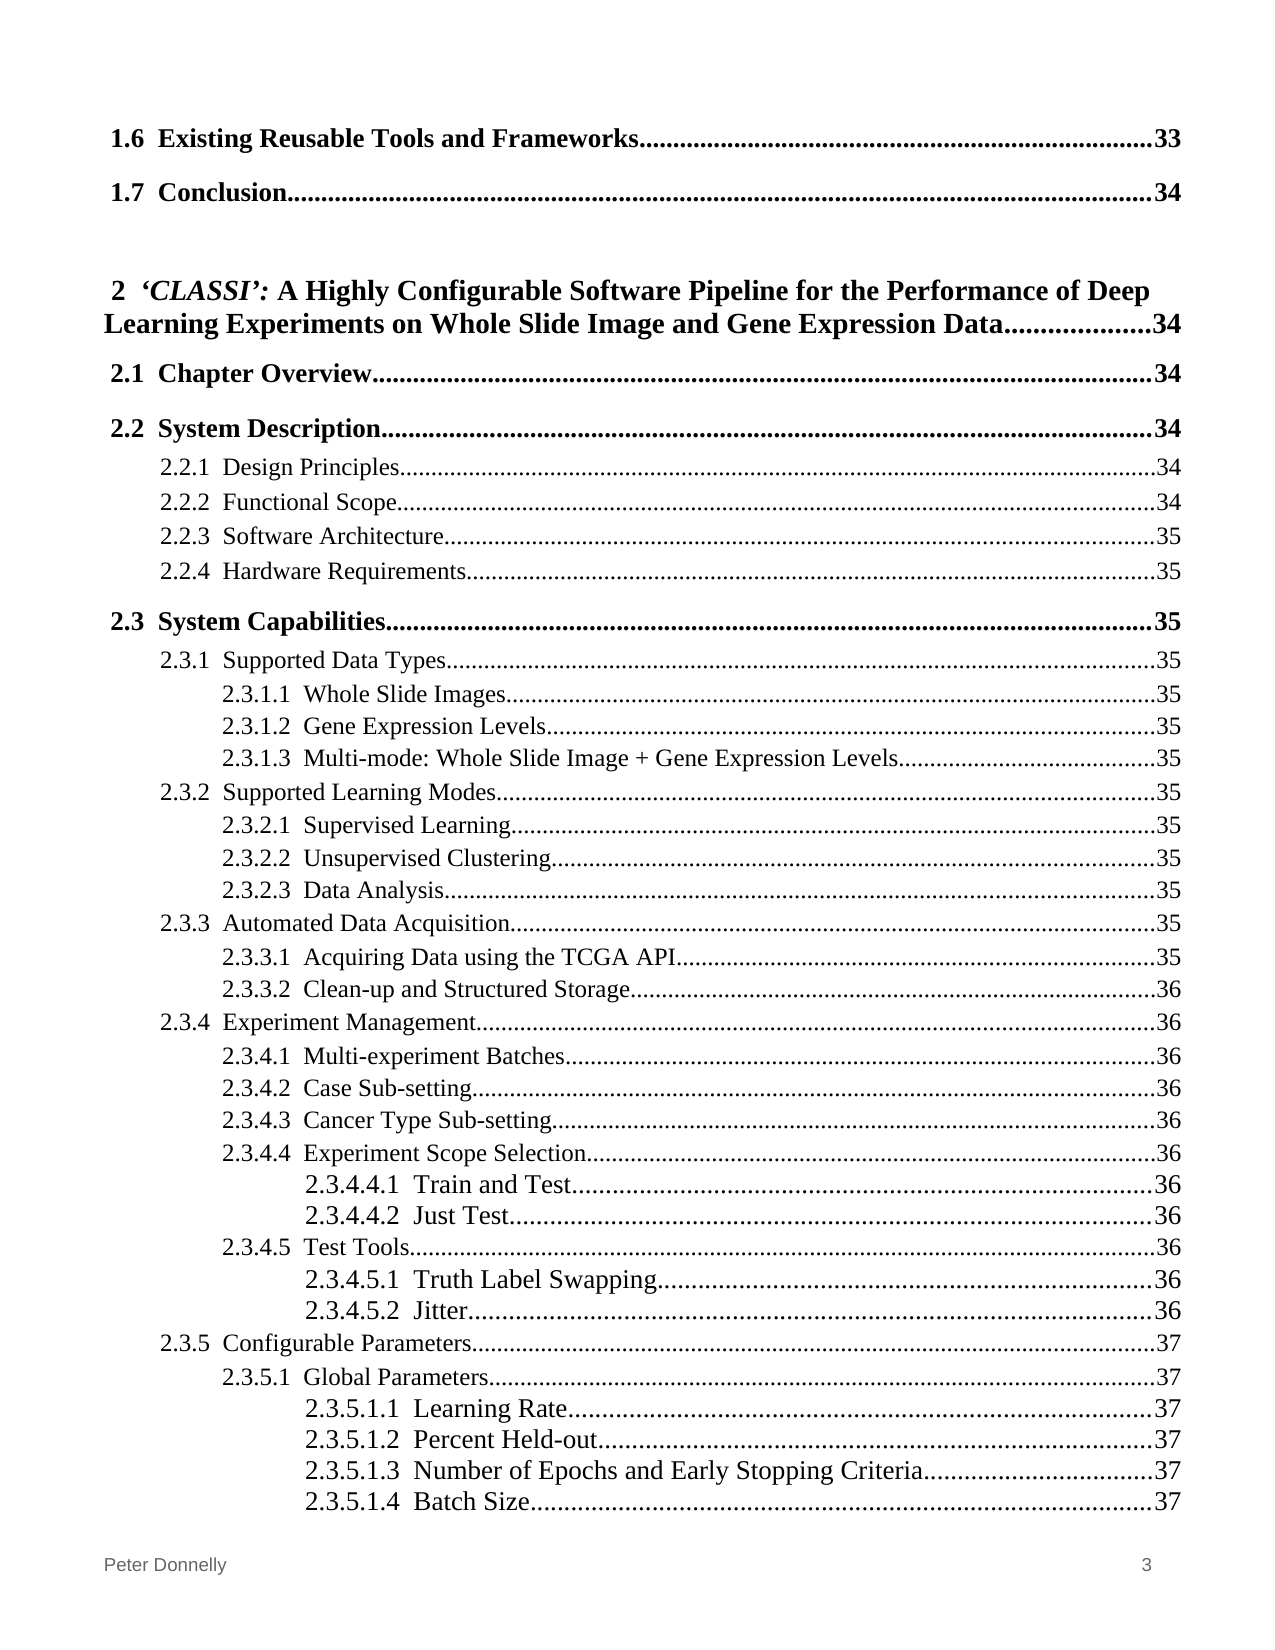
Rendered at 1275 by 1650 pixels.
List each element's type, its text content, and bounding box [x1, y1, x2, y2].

text 2.3.4.4.2 Just Test 36 [298, 1199, 1181, 1231]
text 2.3.3.1 Acquiring Data using the TCGA API 35 [216, 942, 1181, 971]
text 2.3.4.4.1 Train and Test 36 [298, 1168, 1181, 1199]
text 1.7 Conclusion 34 [103, 177, 1181, 208]
text 2.3.5.1.3 Number of Epochs and Early Stopping Criteria 37 [298, 1454, 1181, 1486]
text 2.2.4 Hardware Requirements 35 [154, 556, 1181, 585]
text 2.3.5.1.4 Batch Size 37 [298, 1486, 1181, 1517]
text 2.3.2.1 Supervised Learning 35 [216, 810, 1181, 839]
text 2.3.1.1 Whole Slide Images 35 [216, 679, 1181, 708]
text 2.3.3.2 Clean-up and Structured Storage 36 [216, 974, 1181, 1003]
text 2.2.1 Design Principles 34 [154, 452, 1181, 481]
text 2.3.4.1 Multi-experiment Batches 36 [216, 1041, 1181, 1070]
text 2.2.3 Software Architecture 35 [154, 521, 1181, 550]
text 2.3.4.5.2 Jitter 36 [298, 1294, 1181, 1325]
text 2.2.2 Functional Scope 34 [154, 487, 1181, 516]
text 2.3.2.2 Unsupervised Clustering 35 [216, 843, 1181, 871]
text 1.6 Existing Reusable Tools and Frameworks 33 [103, 122, 1181, 153]
text 2.3.4.3 Cancer Type Sub-setting 36 [216, 1106, 1181, 1134]
text 2.3.4.2 Case Sub-setting 36 [216, 1073, 1181, 1102]
text 2.3.4.5 Test Tools 36 [216, 1232, 1181, 1261]
text 2.3.5.1.1 Learning Rate 37 [298, 1392, 1181, 1423]
text 2.3.5.1.2 Percent Held-out 37 [298, 1423, 1181, 1454]
text 2.3.4.4 Experiment Scope Selection 36 [216, 1138, 1181, 1167]
text 2.3.1 Supported Data Types 35 [154, 645, 1181, 674]
text 2.3.2.3 Data Analysis 35 [216, 875, 1181, 904]
text 2.3.4.5.1 Truth Label Swapping 36 [298, 1263, 1181, 1294]
text 2.3.3 Automated Data Acquisition 35 [154, 908, 1181, 937]
text 2.3.1.3 Multi-mode: Whole Slide Image + Gene Expression Levels 35 [216, 743, 1181, 772]
text 2.1 Chapter Overview 34 [103, 357, 1181, 389]
text 2.3.4 Experiment Management 36 [154, 1007, 1181, 1036]
text 2.3.1.2 Gene Expression Levels 35 [216, 711, 1181, 740]
text 2.3 System Capabilities 35 [103, 605, 1181, 637]
text 2 ‘CLASSI’: A Highly Configurable Software Pipeline for the Performance of Deep Learning Experiments on Whole Slide Image and Gene Expression Data 34 [103, 273, 1181, 340]
text 2.3.5.1 Global Parameters 37 [216, 1362, 1181, 1390]
text 2.2 System Description 34 [103, 412, 1181, 443]
text 2.3.5 Configurable Parameters 37 [154, 1328, 1181, 1357]
text 2.3.2 Supported Learning Modes 35 [154, 777, 1181, 806]
